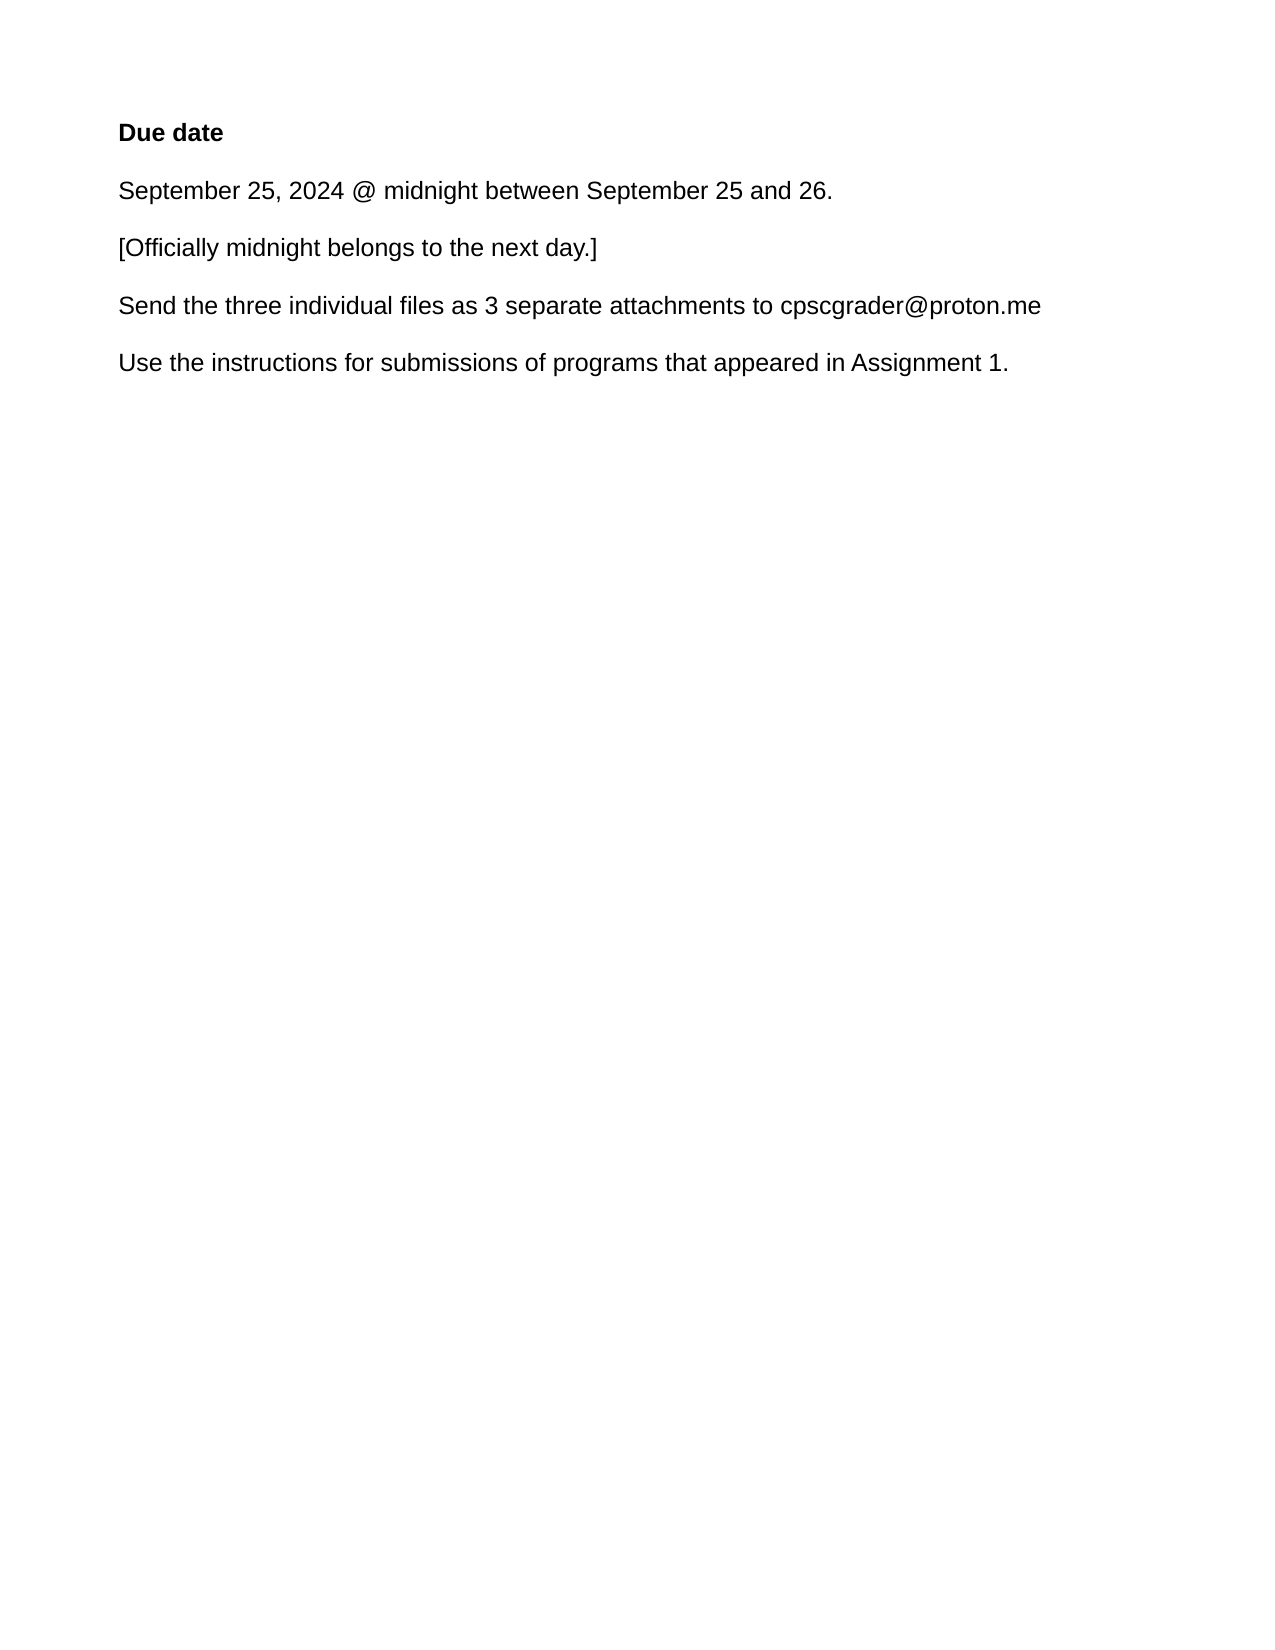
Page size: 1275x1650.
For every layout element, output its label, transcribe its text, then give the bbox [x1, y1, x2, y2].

text Due date [118, 118, 1157, 147]
text [Officially midnight belongs to the next day.] [118, 233, 1157, 262]
text Use the instructions for submissions of programs that appeared in Assignment 1. [118, 348, 1157, 377]
text September 25, 2024 @ midnight between September 25 and 26. [118, 176, 1157, 204]
text Send the three individual files as 3 separate attachments to cpscgrader@proton.me [118, 291, 1157, 319]
